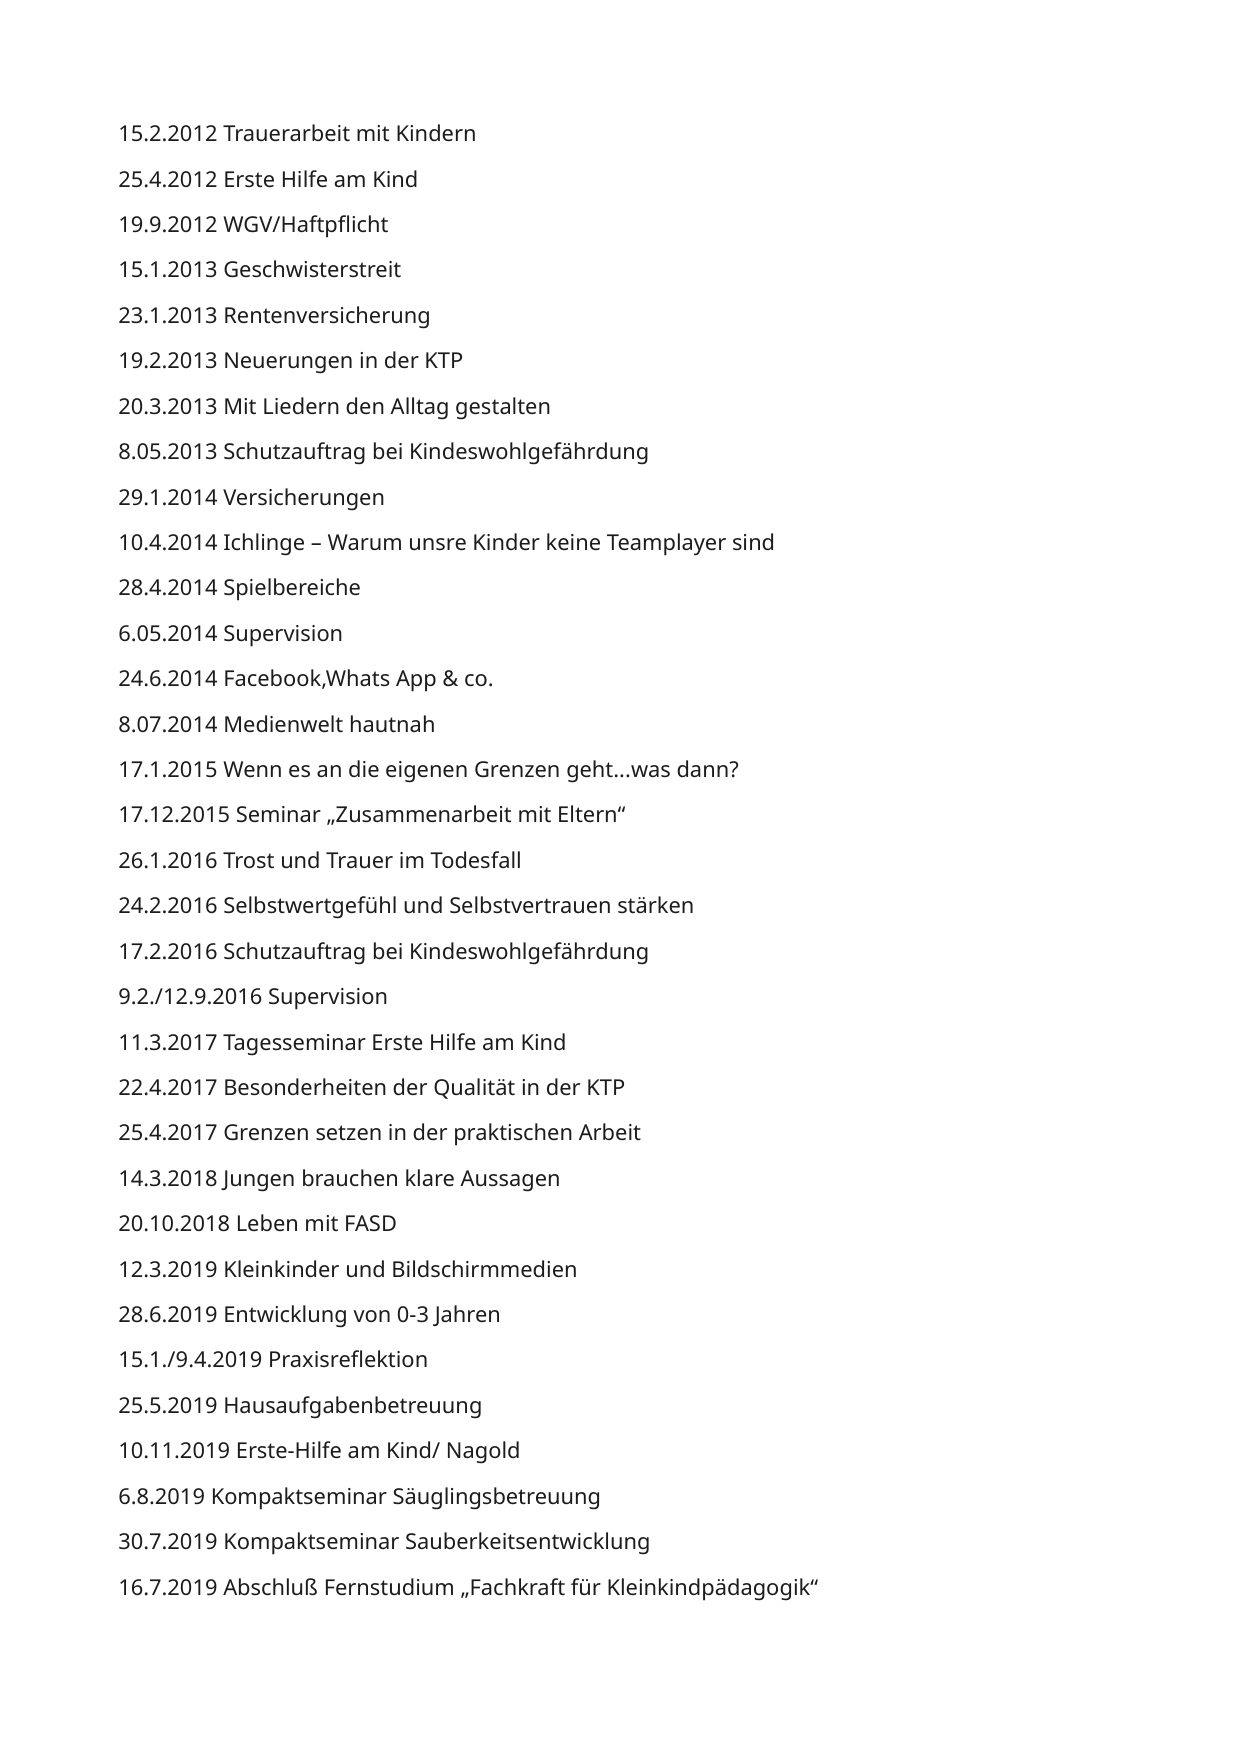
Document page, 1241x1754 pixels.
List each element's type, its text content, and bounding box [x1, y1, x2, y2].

text 28.4.2014 Spielbereiche [118, 572, 1122, 602]
text 30.7.2019 Kompaktseminar Sauberkeitsentwicklung [118, 1526, 1122, 1556]
text 15.2.2012 Trauerarbeit mit Kindern [118, 118, 1122, 148]
text 11.3.2017 Tagesseminar Erste Hilfe am Kind [118, 1026, 1122, 1056]
text 23.1.2013 Rentenversicherung [118, 300, 1122, 329]
text 25.5.2019 Hausaufgabenbetreuung [118, 1390, 1122, 1419]
text 20.3.2013 Mit Liedern den Alltag gestalten [118, 391, 1122, 420]
text 16.7.2019 Abschluß Fernstudium „Fachkraft für Kleinkindpädagogik“ [118, 1571, 1122, 1601]
text 10.11.2019 Erste-Hilfe am Kind/ Nagold [118, 1435, 1122, 1465]
text 9.2./12.9.2016 Supervision [118, 981, 1122, 1011]
text 8.07.2014 Medienwelt hautnah [118, 708, 1122, 738]
text 24.2.2016 Selbstwertgefühl und Selbstvertrauen stärken [118, 890, 1122, 920]
text 25.4.2012 Erste Hilfe am Kind [118, 163, 1122, 193]
text 17.1.2015 Wenn es an die eigenen Grenzen geht...was dann? [118, 754, 1122, 784]
text 28.6.2019 Entwicklung von 0-3 Jahren [118, 1299, 1122, 1329]
text 24.6.2014 Facebook,Whats App & co. [118, 663, 1122, 693]
text 17.12.2015 Seminar „Zusammenarbeit mit Eltern“ [118, 799, 1122, 829]
text 22.4.2017 Besonderheiten der Qualität in der KTP [118, 1072, 1122, 1102]
text 10.4.2014 Ichlinge – Warum unsre Kinder keine Teamplayer sind [118, 527, 1122, 557]
text 6.05.2014 Supervision [118, 618, 1122, 647]
text 19.9.2012 WGV/Haftpflicht [118, 209, 1122, 239]
text 29.1.2014 Versicherungen [118, 481, 1122, 511]
text 15.1.2013 Geschwisterstreit [118, 254, 1122, 284]
text 19.2.2013 Neuerungen in der KTP [118, 345, 1122, 375]
text 14.3.2018 Jungen brauchen klare Aussagen [118, 1163, 1122, 1192]
text 8.05.2013 Schutzauftrag bei Kindeswohlgefährdung [118, 436, 1122, 466]
text 12.3.2019 Kleinkinder und Bildschirmmedien [118, 1253, 1122, 1283]
text 26.1.2016 Trost und Trauer im Todesfall [118, 845, 1122, 874]
text 25.4.2017 Grenzen setzen in der praktischen Arbeit [118, 1117, 1122, 1147]
text 20.10.2018 Leben mit FASD [118, 1208, 1122, 1238]
text 17.2.2016 Schutzauftrag bei Kindeswohlgefährdung [118, 936, 1122, 965]
text 15.1./9.4.2019 Praxisreflektion [118, 1344, 1122, 1374]
text 6.8.2019 Kompaktseminar Säuglingsbetreuung [118, 1481, 1122, 1510]
